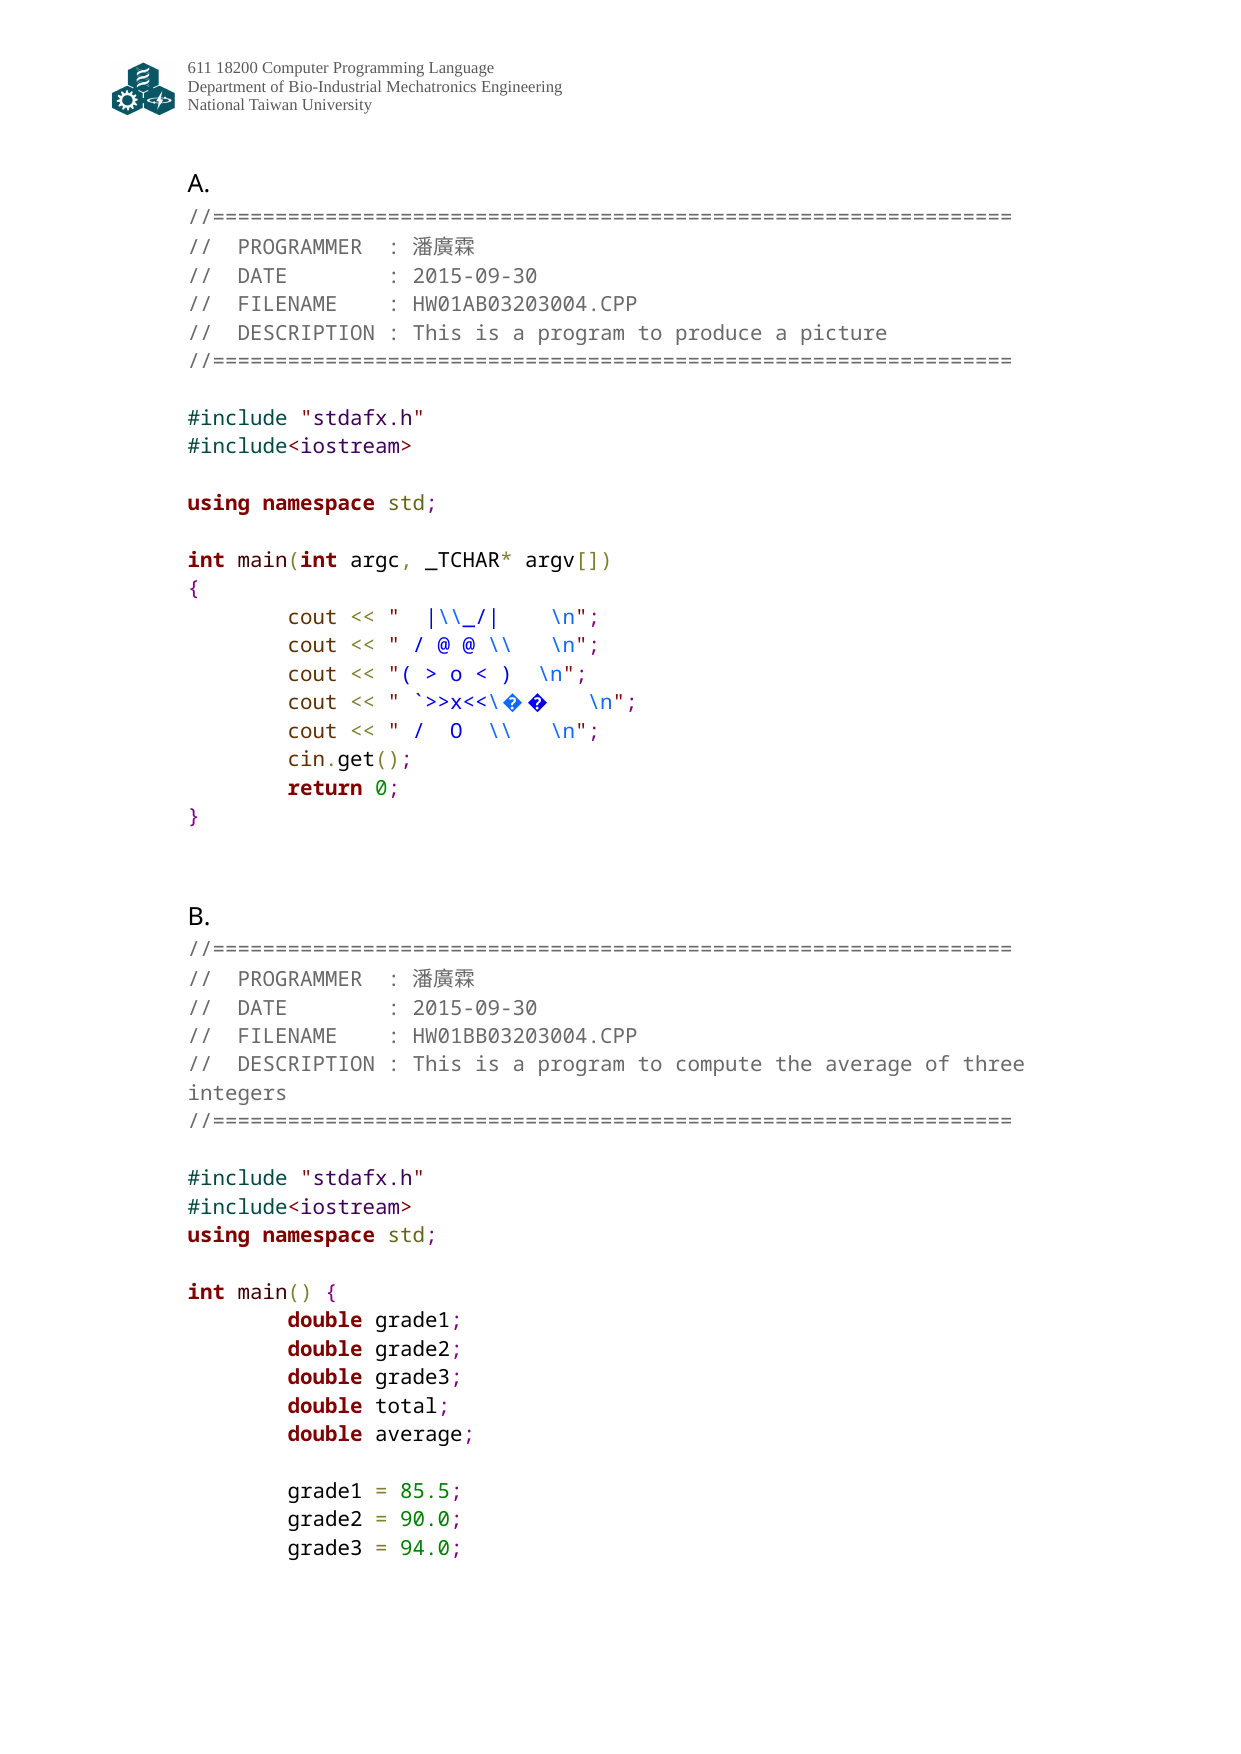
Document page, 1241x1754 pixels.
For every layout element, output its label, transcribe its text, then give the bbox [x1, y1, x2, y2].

text // FILENAME : HW01AB03203004.CPP [187, 289, 1053, 318]
text //================================================================ [187, 202, 1053, 230]
text // DATE : 2015-09-30 [187, 993, 1053, 1021]
text //================================================================ [187, 934, 1053, 962]
text // FILENAME : HW01BB03203004.CPP [187, 1021, 1053, 1049]
text grade3 = 94.0; [187, 1533, 1053, 1561]
text #include<iostream> [187, 431, 1053, 460]
text A. [187, 164, 1053, 202]
text } [187, 801, 1053, 829]
text int main() { [187, 1277, 1053, 1306]
text grade2 = 90.0; [187, 1504, 1053, 1533]
text cout << " / @ @ \\ \n"; [187, 630, 1053, 659]
text // PROGRAMMER : 潘廣霖 [187, 230, 1053, 261]
text cout << " `>>x<<\�� \n"; [187, 687, 1053, 716]
text // DESCRIPTION : This is a program to produce a picture [187, 318, 1053, 346]
text double grade3; [187, 1362, 1053, 1391]
text int main(int argc, _TCHAR* argv[]) [187, 545, 1053, 573]
text #include "stdafx.h" [187, 403, 1053, 431]
text return 0; [187, 773, 1053, 801]
text double grade2; [187, 1334, 1053, 1362]
text cout << " / O \\ \n"; [187, 716, 1053, 744]
text #include "stdafx.h" [187, 1163, 1053, 1192]
text using namespace std; [187, 488, 1053, 517]
text //================================================================ [187, 1106, 1053, 1135]
text // PROGRAMMER : 潘廣霖 [187, 962, 1053, 993]
text cout << " |\\_/| \n"; [187, 602, 1053, 630]
text //================================================================ [187, 346, 1053, 374]
text // DESCRIPTION : This is a program to compute the average of three integers [187, 1049, 1053, 1106]
text #include<iostream> [187, 1192, 1053, 1220]
text B. [187, 896, 1053, 934]
text double grade1; [187, 1306, 1053, 1334]
text double average; [187, 1419, 1053, 1448]
text double total; [187, 1391, 1053, 1419]
text { [187, 573, 1053, 602]
text cin.get(); [187, 744, 1053, 773]
text // DATE : 2015-09-30 [187, 261, 1053, 289]
text grade1 = 85.5; [187, 1476, 1053, 1504]
text using namespace std; [187, 1220, 1053, 1249]
text cout << "( > o < ) \n"; [187, 659, 1053, 687]
